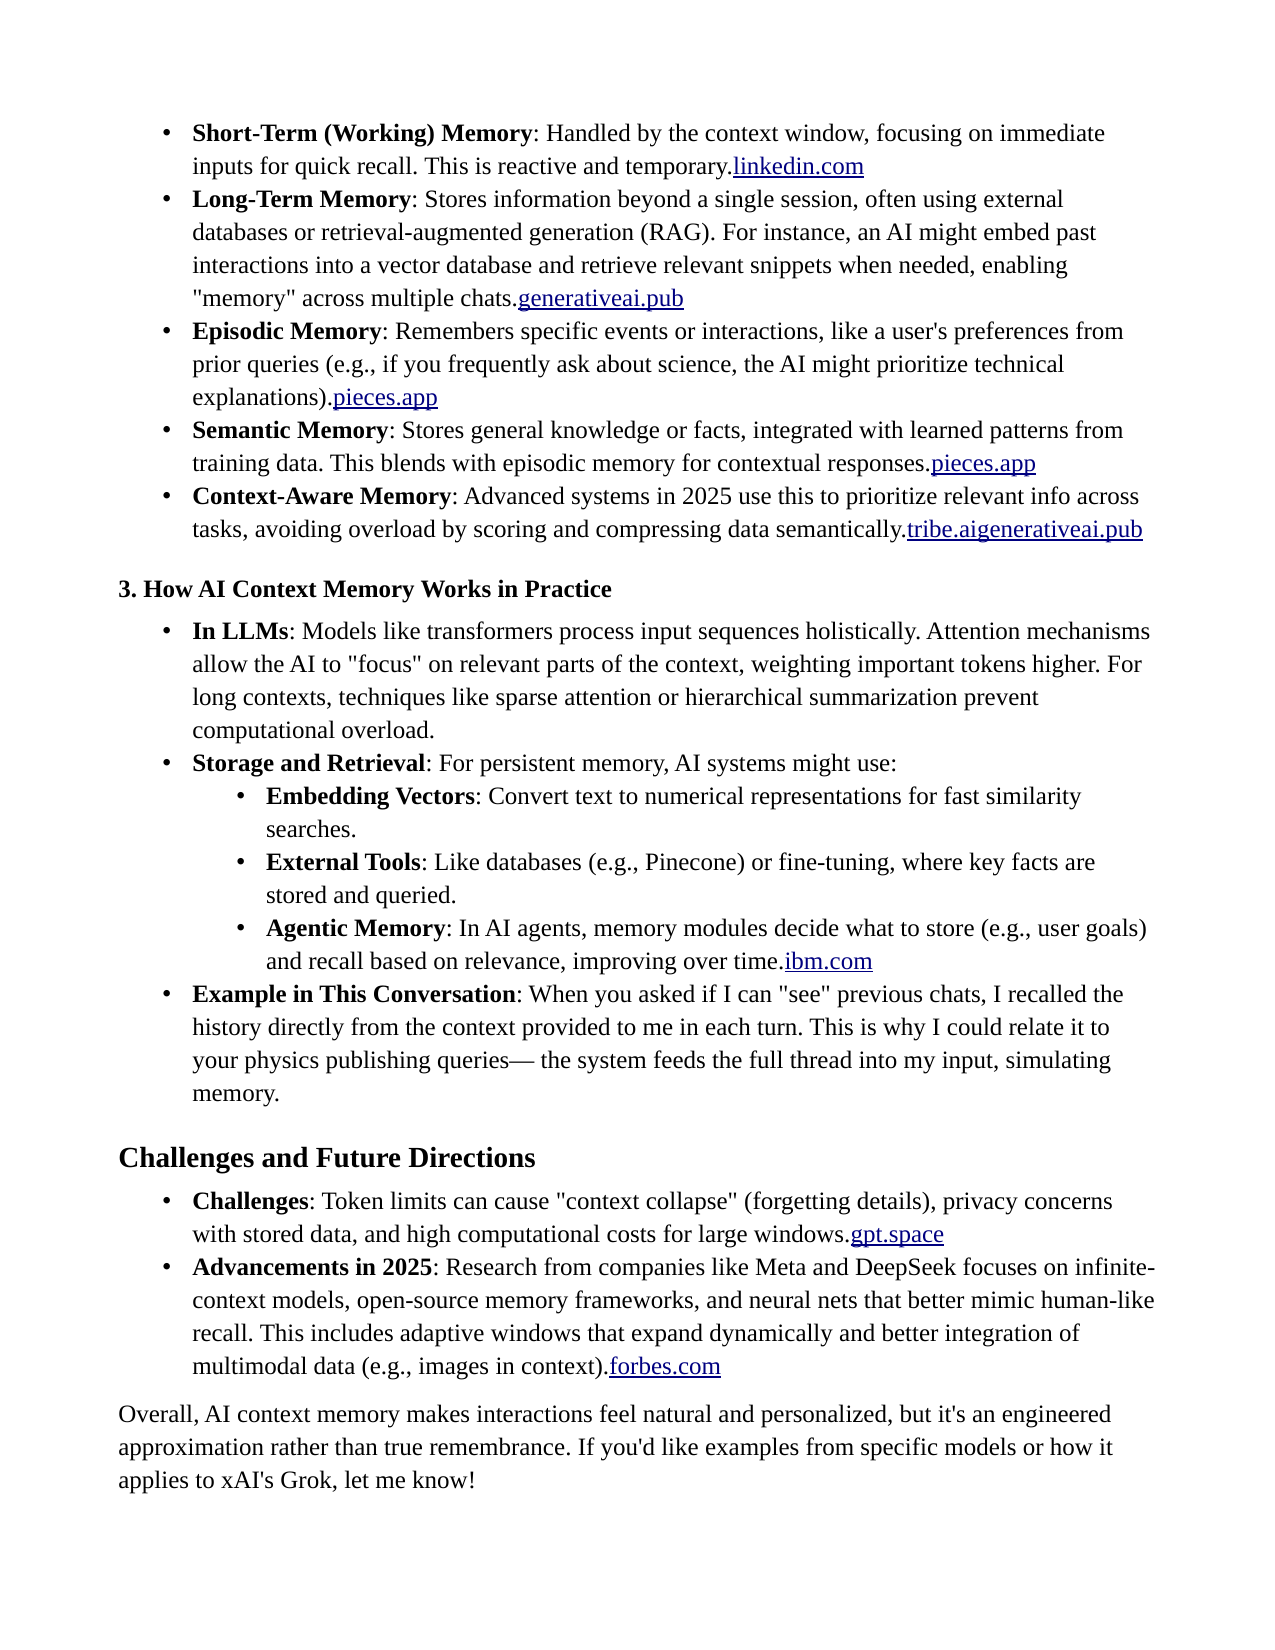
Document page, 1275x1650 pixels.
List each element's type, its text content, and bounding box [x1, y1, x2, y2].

text Overall, AI context memory makes interactions feel natural and personalized, but it's an engineered approximation rather than true remembrance. If you'd like examples from specific models or how it applies to xAI's Grok, let me know! [118, 1399, 1157, 1494]
list Episodic Memory: Remembers specific events or interactions, like a user's preferences from prior queries (e.g., if you frequently ask about science, the AI might prioritize technical explanations).pieces.app [162, 316, 1157, 411]
list Advancements in 2025: Research from companies like Meta and DeepSeek focuses on infinite-context models, open-source memory frameworks, and neural nets that better mimic human-like recall. This includes adaptive windows that expand dynamically and better integration of multimodal data (e.g., images in context).forbes.com [162, 1252, 1157, 1380]
list Short-Term (Working) Memory: Handled by the context window, focusing on immediate inputs for quick recall. This is reactive and temporary.linkedin.com [162, 118, 1157, 180]
list Agentic Memory: In AI agents, memory modules decide what to store (e.g., user goals) and recall based on relevance, improving over time.ibm.com [236, 913, 1157, 975]
list Embedding Vectors: Convert text to numerical representations for fast similarity searches. [236, 781, 1157, 843]
list Semantic Memory: Stores general knowledge or facts, integrated with learned patterns from training data. This blends with episodic memory for contextual responses.pieces.app [162, 415, 1157, 477]
list Context-Aware Memory: Advanced systems in 2025 use this to prioritize relevant info across tasks, avoiding overload by scoring and compressing data semantically.tribe.aigenerativeai.pub [162, 481, 1157, 543]
list Challenges: Token limits can cause "context collapse" (forgetting details), privacy concerns with stored data, and high computational costs for large windows.gpt.space [162, 1186, 1157, 1248]
list Example in This Conversation: When you asked if I can "see" previous chats, I recalled the history directly from the context provided to me in each turn. This is why I could relate it to your physics publishing queries— the system feeds the full thread into my input, simulating memory. [162, 979, 1157, 1107]
subtitle 3. How AI Context Memory Works in Practice [118, 574, 1157, 603]
list Storage and Retrieval: For persistent memory, AI systems might use: [162, 748, 1157, 777]
list Long-Term Memory: Stores information beyond a single session, often using external databases or retrieval-augmented generation (RAG). For instance, an AI might embed past interactions into a vector database and retrieve relevant snippets when needed, enabling "memory" across multiple chats.generativeai.pub [162, 184, 1157, 312]
list In LLMs: Models like transformers process input sequences holistically. Attention mechanisms allow the AI to "focus" on relevant parts of the context, weighting important tokens higher. For long contexts, techniques like sparse attention or hierarchical summarization prevent computational overload. [162, 616, 1157, 743]
list External Tools: Like databases (e.g., Pinecone) or fine-tuning, where key facts are stored and queried. [236, 847, 1157, 909]
subtitle Challenges and Future Directions [118, 1140, 1157, 1174]
